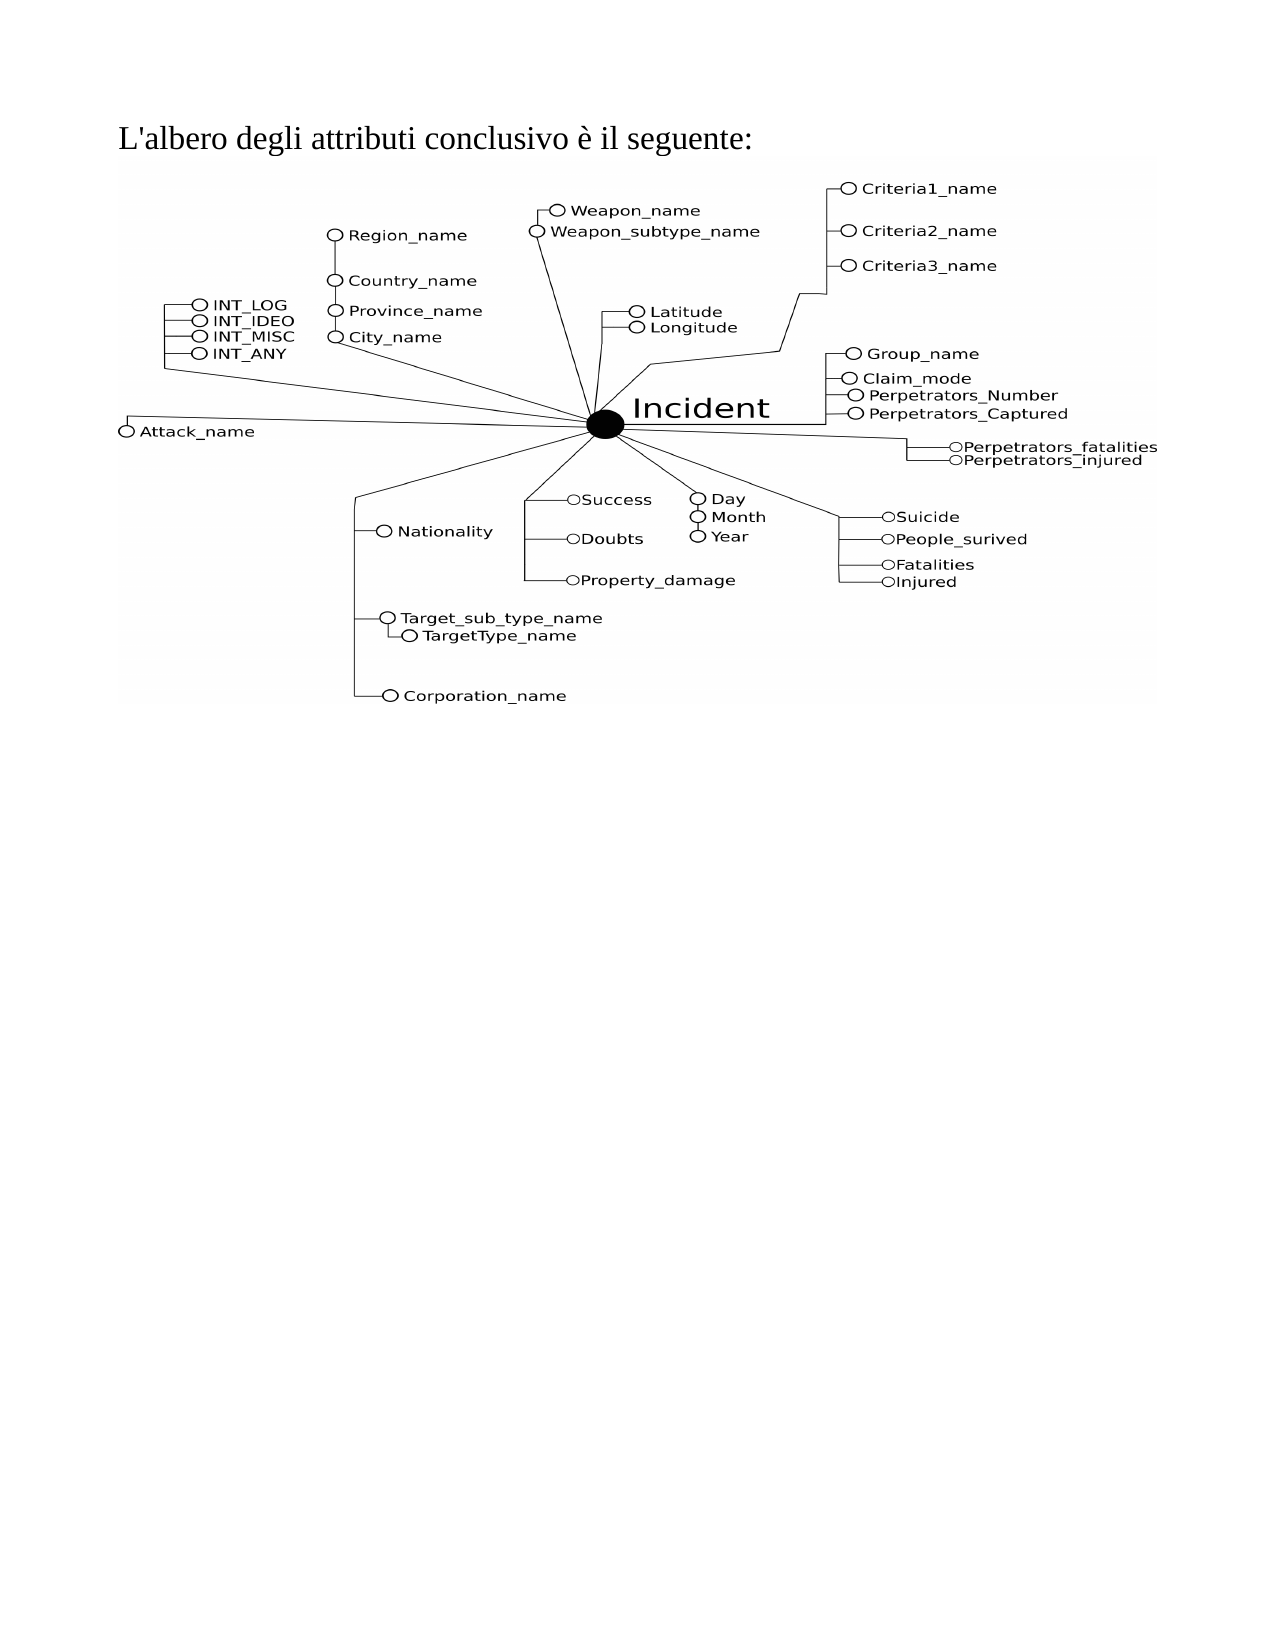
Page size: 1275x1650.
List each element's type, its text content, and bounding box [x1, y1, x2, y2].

picture [118, 156, 1157, 704]
text L'albero degli attributi conclusivo è il seguente: [118, 118, 1157, 156]
